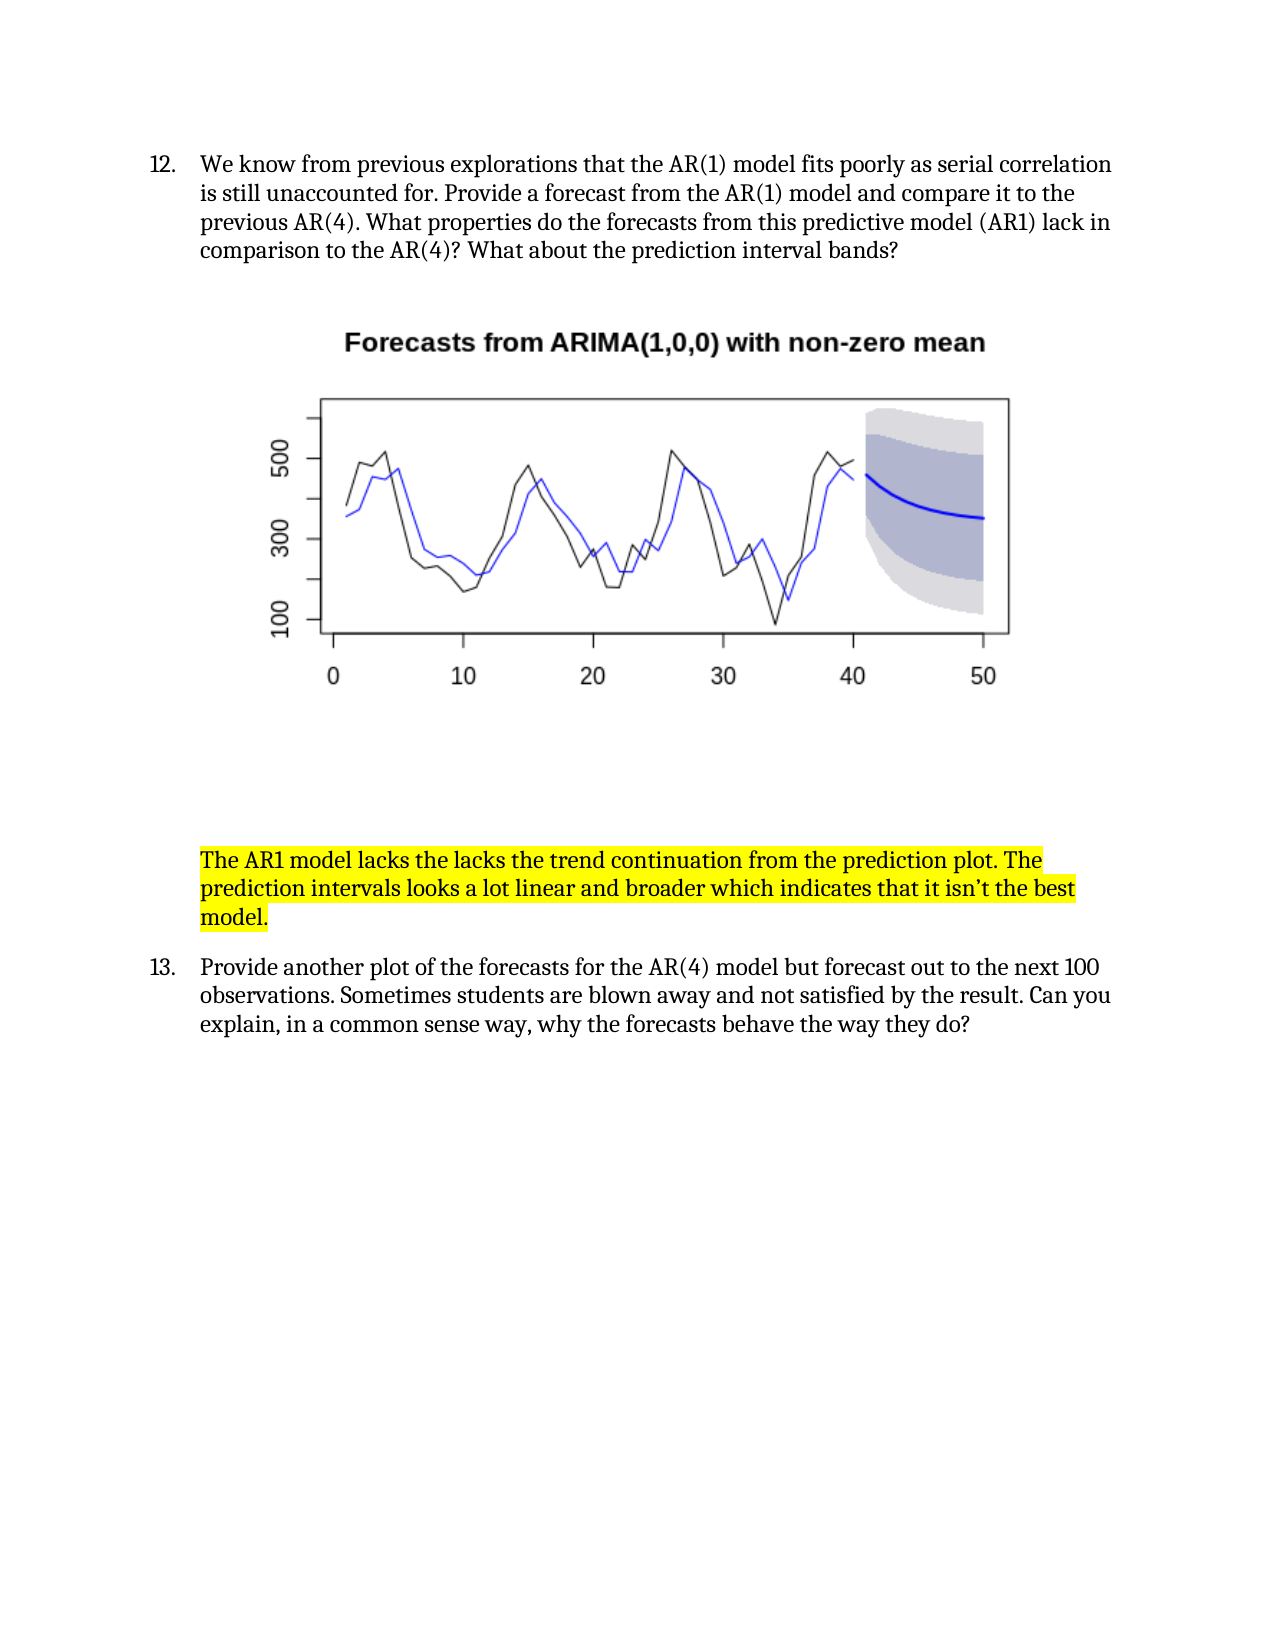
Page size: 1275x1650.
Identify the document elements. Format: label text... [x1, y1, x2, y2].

list Provide another plot of the forecasts for the AR(4) model but forecast out to the next 100 observations. Sometimes students are blown away and not satisfied by the result. Can you explain, in a common sense way, why the forecasts behave the way they do? [150, 953, 1125, 1039]
picture [208, 286, 1067, 776]
text The AR1 model lacks the lacks the trend continuation from the prediction plot. The prediction intervals looks a lot linear and broader which indicates that it isn’t the best model. [200, 846, 1125, 932]
list We know from previous explorations that the AR(1) model fits poorly as serial correlation is still unaccounted for. Provide a forecast from the AR(1) model and compare it to the previous AR(4). What properties do the forecasts from this predictive model (AR1) lack in comparison to the AR(4)? What about the prediction interval bands? [150, 150, 1125, 265]
